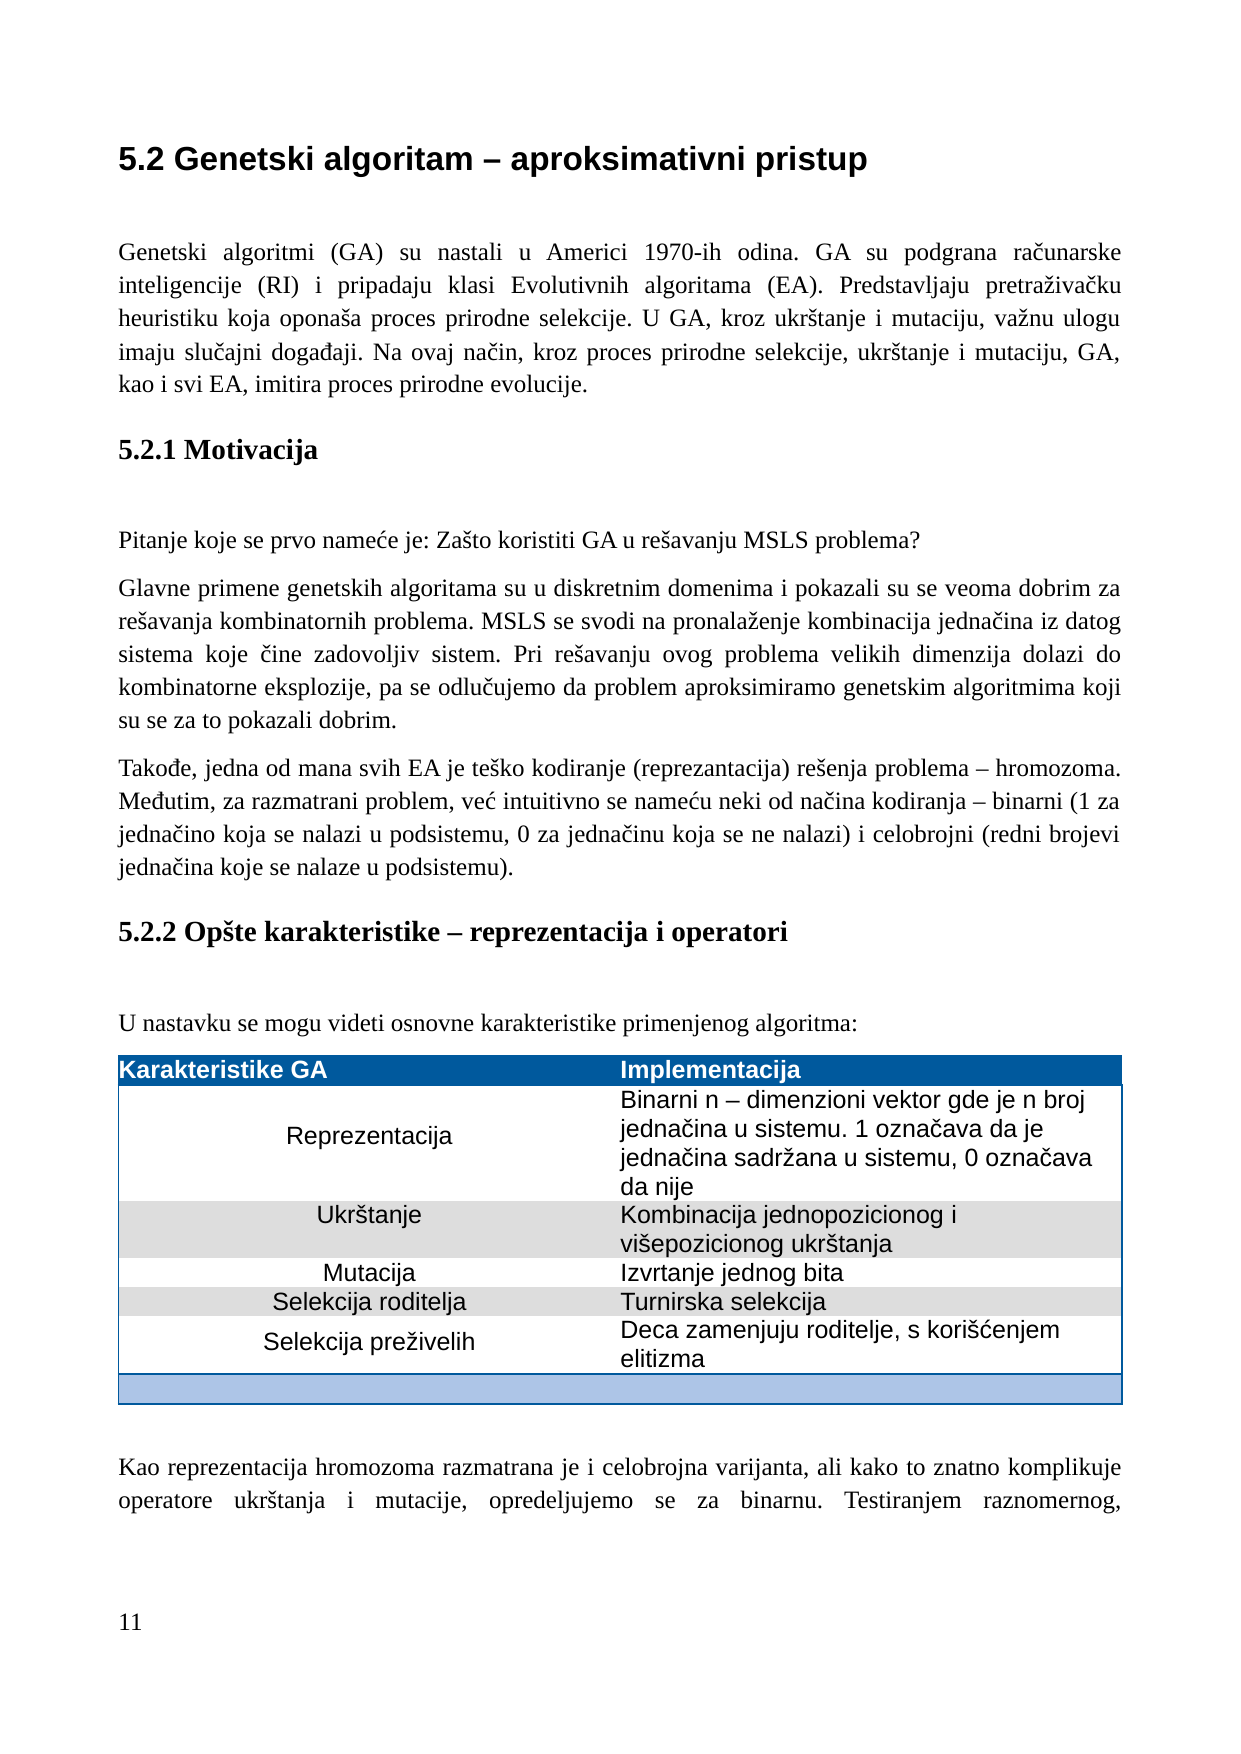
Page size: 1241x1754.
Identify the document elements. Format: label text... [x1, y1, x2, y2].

table_cell Izvrtanje jednog bita [620, 1258, 1121, 1287]
table_cell Selekcija preživelih [119, 1316, 620, 1373]
table_cell [620, 1375, 1121, 1403]
table_cell Selekcija roditelja [119, 1287, 620, 1316]
table_cell Ukrštanje [119, 1201, 620, 1258]
table_header Karakteristike GA [118, 1055, 620, 1084]
table_cell Turnirska selekcija [620, 1287, 1121, 1316]
table_header Implementacija [620, 1055, 1122, 1084]
table_cell Binarni n – dimenzioni vektor gde je n broj jednačina u sistemu. 1 označava da je jednačina sadržana u sistemu, 0 označava da nije [620, 1086, 1121, 1201]
subtitle 5.2.1 Motivacija [118, 432, 1122, 465]
text Glavne primene genetskih algoritama su u diskretnim domenima i pokazali su se veoma dobrim za rešavanja kombinatornih problema. MSLS se svodi na pronalaženje kombinacija jednačina iz datog sistema koje čine zadovoljiv sistem. Pri rešavanju ovog problema velikih dimenzija dolazi do kombinatorne eksplozije, pa se odlučujemo da problem aproksimiramo genetskim algoritmima koji su se za to pokazali dobrim. [118, 573, 1122, 734]
table_cell [119, 1375, 620, 1403]
subtitle 5.2.2 Opšte karakteristike – reprezentacija i operatori [118, 914, 1122, 947]
table_cell Reprezentacija [119, 1086, 620, 1201]
text Takođe, jedna od mana svih EA je teško kodiranje (reprezantacija) rešenja problema – hromozoma. Međutim, za razmatrani problem, već intuitivno se nameću neki od načina kodiranja – binarni (1 za jednačino koja se nalazi u podsistemu, 0 za jednačinu koja se ne nalazi) i celobrojni (redni brojevi jednačina koje se nalaze u podsistemu). [118, 753, 1122, 881]
subtitle 5.2 Genetski algoritam – aproksimativni pristup [118, 139, 1122, 177]
text U nastavku se mogu videti osnovne karakteristike primenjenog algoritma: [118, 1008, 1122, 1036]
text Genetski algoritmi (GA) su nastali u Americi 1970-ih odina. GA su podgrana računarske inteligencije (RI) i pripadaju klasi Evolutivnih algoritama (EA). Predstavljaju pretraživačku heuristiku koja oponaša proces prirodne selekcije. U GA, kroz ukrštanje i mutaciju, važnu ulogu imaju slučajni događaji. Na ovaj način, kroz proces prirodne selekcije, ukrštanje i mutaciju, GA, kao i svi EA, imitira proces prirodne evolucije. [118, 237, 1122, 398]
table_cell Deca zamenjuju roditelje, s korišćenjem elitizma [620, 1316, 1121, 1373]
text Pitanje koje se prvo nameće je: Zašto koristiti GA u rešavanju MSLS problema? [118, 525, 1122, 554]
text Kao reprezentacija hromozoma razmatrana je i celobrojna varijanta, ali kako to znatno komplikuje operatore ukrštanja i mutacije, opredeljujemo se za binarnu. Testiranjem raznomernog, [118, 1452, 1122, 1514]
table_cell Mutacija [119, 1258, 620, 1287]
table_cell Kombinacija jednopozicionog i višepozicionog ukrštanja [620, 1201, 1121, 1258]
